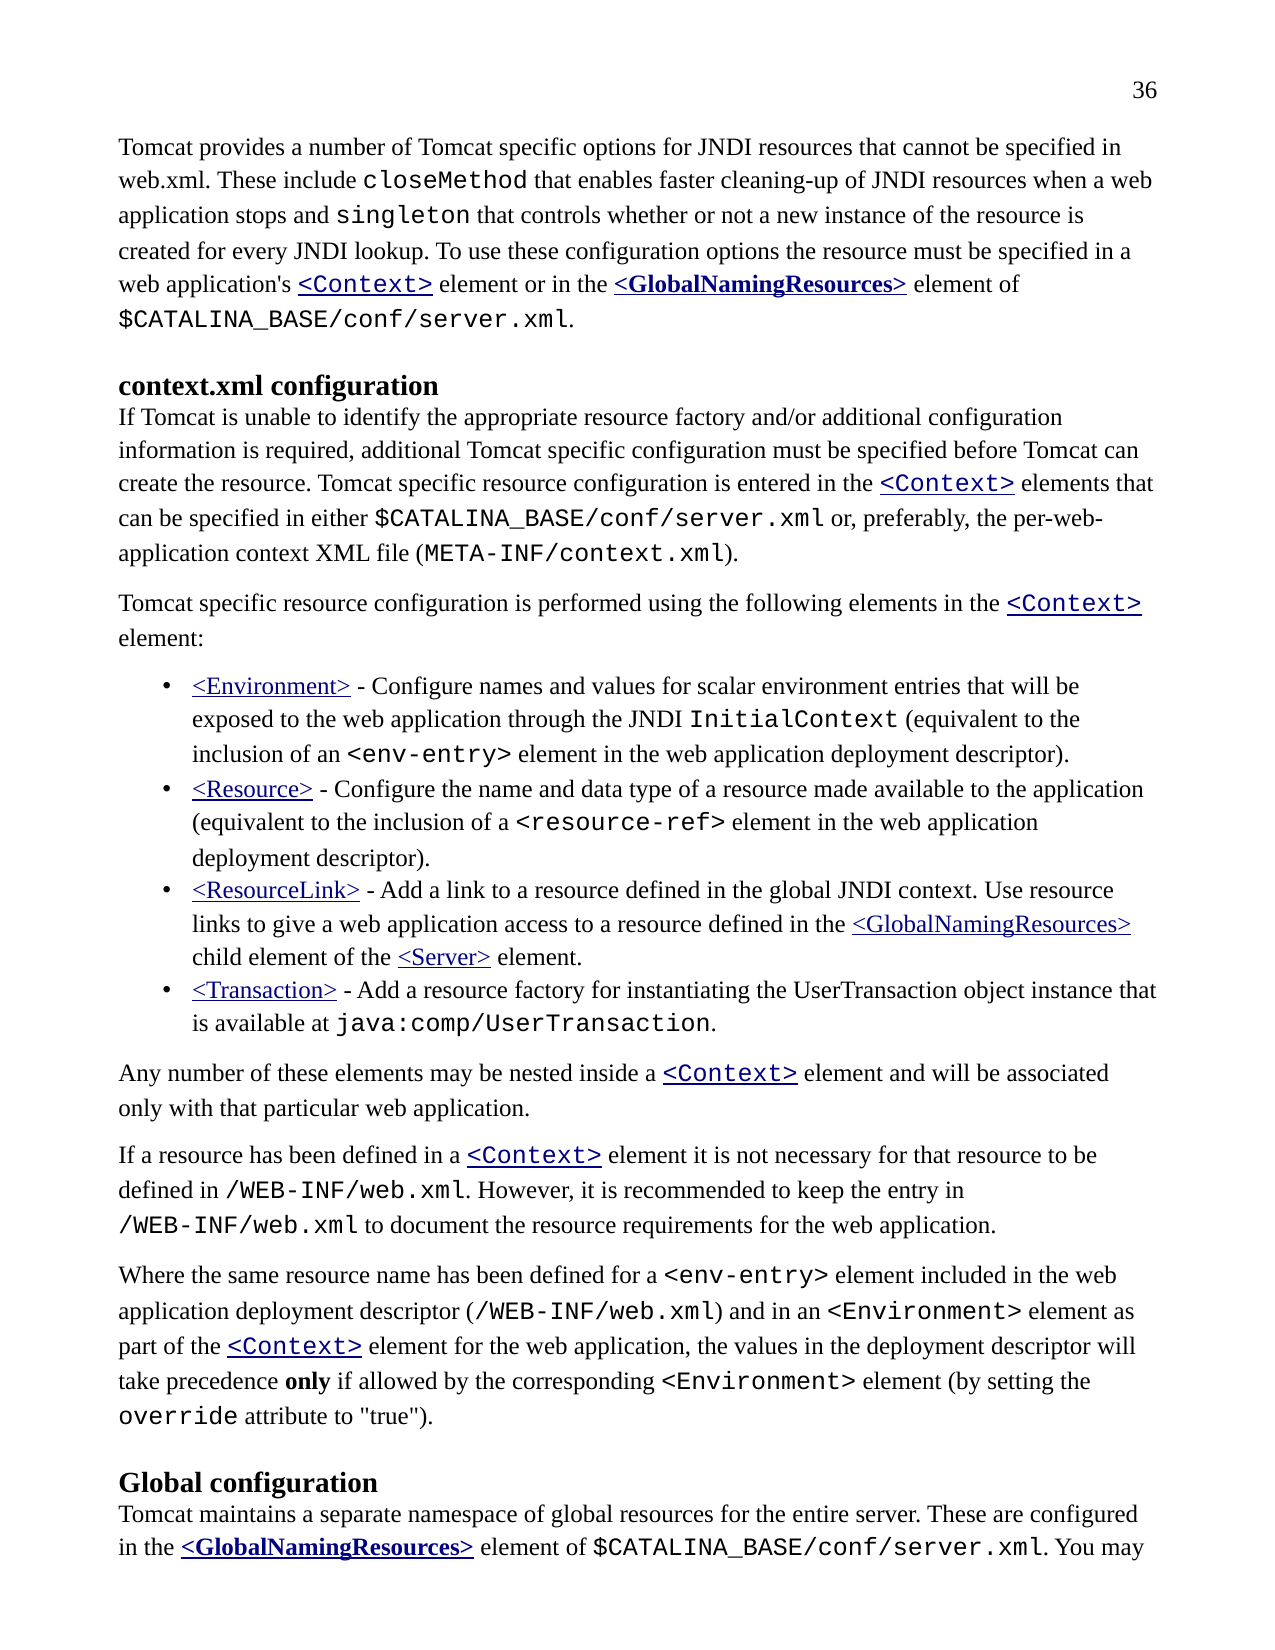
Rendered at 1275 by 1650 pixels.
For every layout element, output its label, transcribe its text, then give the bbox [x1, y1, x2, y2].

text Where the same resource name has been defined for a <env-entry> element included in the web application deployment descriptor (/WEB-INF/web.xml) and in an <Environment> element as part of the <Context> element for the web application, the values in the deployment descriptor will take precedence only if allowed by the corresponding <Environment> element (by setting the override attribute to "true"). [118, 1261, 1157, 1432]
text If a resource has been defined in a <Context> element it is not necessary for that resource to be defined in /WEB-INF/web.xml. However, it is recommended to keep the entry in /WEB-INF/web.xml to document the resource requirements for the web application. [118, 1140, 1157, 1241]
text Tomcat specific resource configuration is performed using the following elements in the <Context> element: [118, 588, 1157, 652]
text Any number of these elements may be nested inside a <Context> element and will be associated only with that particular web application. [118, 1058, 1157, 1122]
text If Tomcat is unable to identify the appropriate resource factory and/or additional configuration information is required, additional Tomcat specific configuration must be specified before Tomcat can create the resource. Tomcat specific resource configuration is entered in the <Context> elements that can be specified in either $CATALINA_BASE/conf/server.xml or, preferably, the per-web-application context XML file (META-INF/context.xml). [118, 402, 1157, 569]
list <Environment> - Configure names and values for scalar environment entries that will be exposed to the web application through the JNDI InitialContext (equivalent to the inclusion of an <env-entry> element in the web application deployment descriptor). [162, 671, 1157, 770]
subtitle context.xml configuration [118, 368, 1157, 402]
subtitle Global configuration [118, 1466, 1157, 1499]
text Tomcat maintains a separate namespace of global resources for the entire server. These are configured in the <GlobalNamingResources> element of $CATALINA_BASE/conf/server.xml. You may [118, 1499, 1157, 1563]
list <ResourceLink> - Add a link to a resource defined in the global JNDI context. Use resource links to give a web application access to a resource defined in the <GlobalNamingResources> child element of the <Server> element. [162, 876, 1157, 970]
text Tomcat provides a number of Tomcat specific options for JNDI resources that cannot be specified in web.xml. These include closeMethod that enables faster cleaning-up of JNDI resources when a web application stops and singleton that controls whether or not a new instance of the resource is created for every JNDI lookup. To use these configuration options the resource must be specified in a web application's <Context> element or in the <GlobalNamingResources> element of $CATALINA_BASE/conf/server.xml. [118, 132, 1157, 335]
list <Transaction> - Add a resource factory for instantiating the UserTransaction object instance that is available at java:comp/UserTransaction. [162, 975, 1157, 1038]
list <Resource> - Configure the name and data type of a resource made available to the application (equivalent to the inclusion of a <resource-ref> element in the web application deployment descriptor). [162, 774, 1157, 871]
